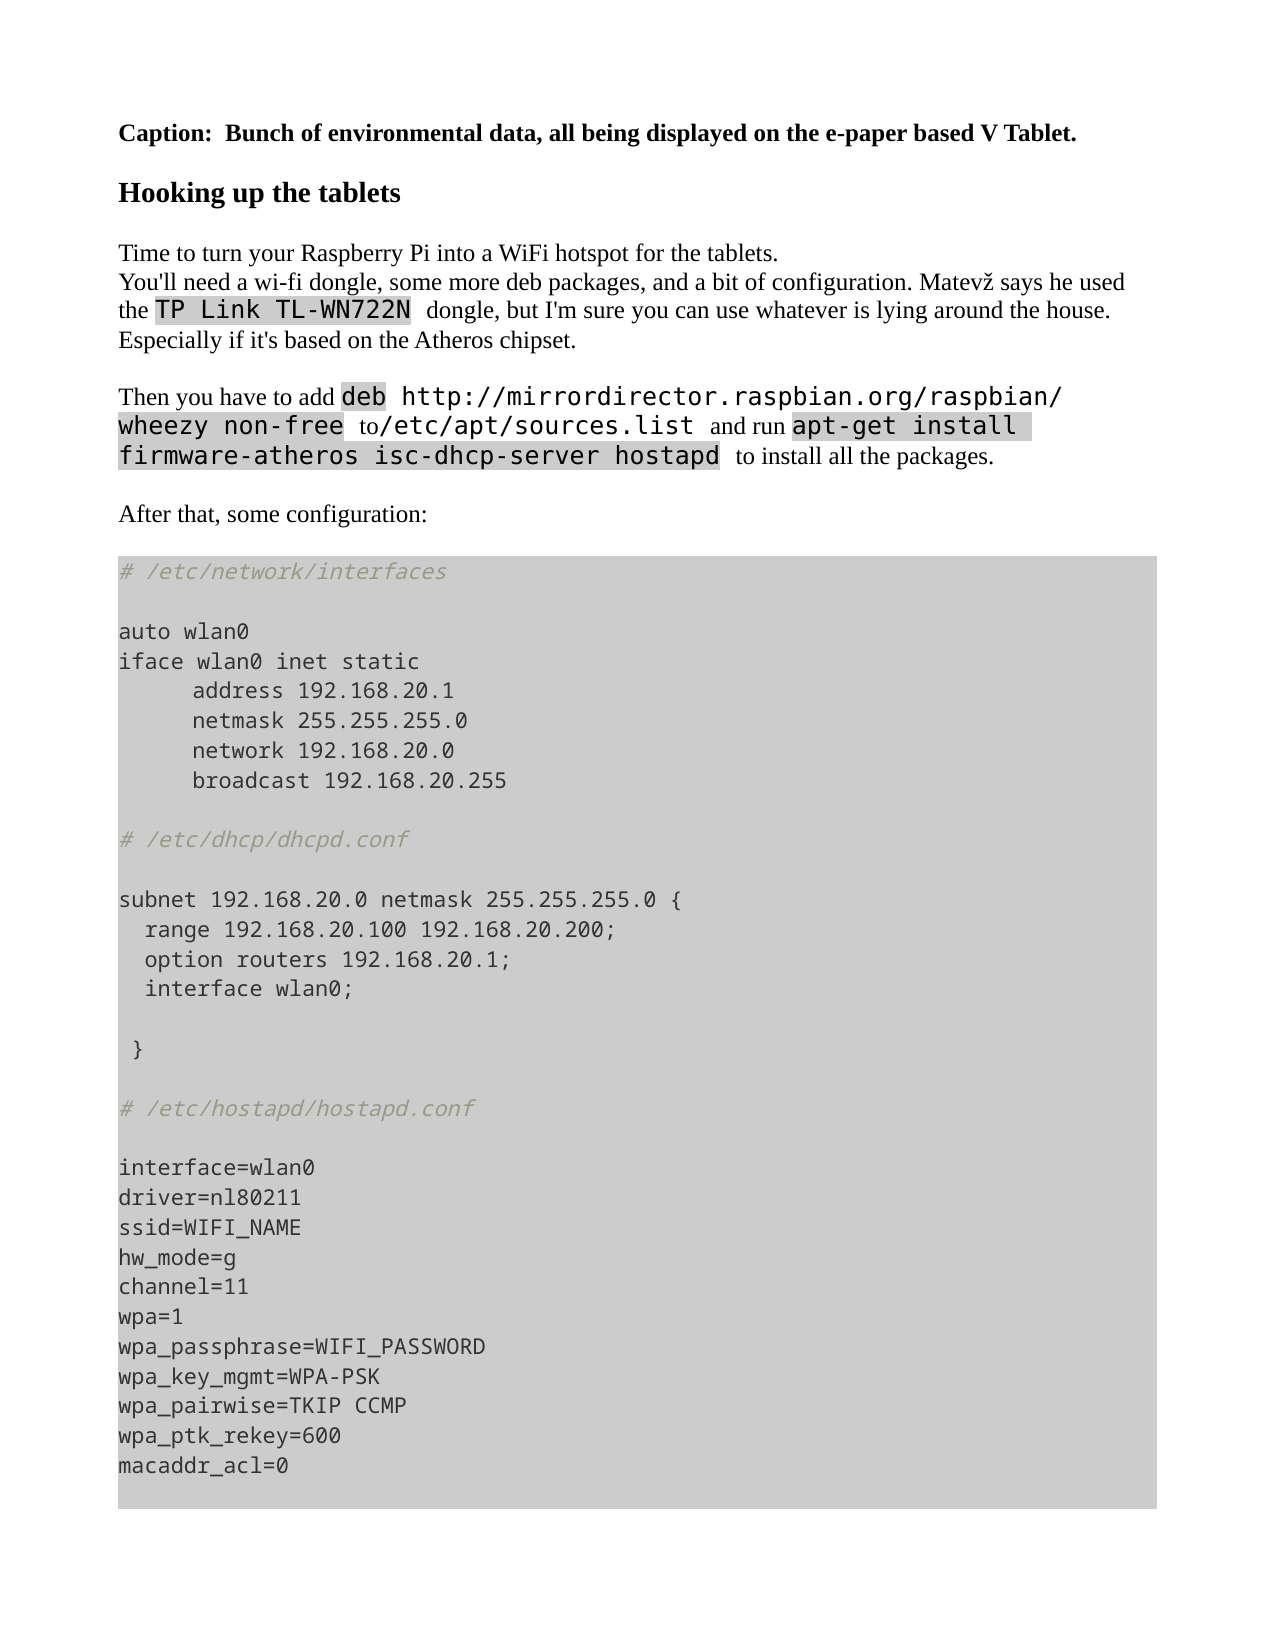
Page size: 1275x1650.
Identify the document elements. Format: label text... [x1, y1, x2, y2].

text wpa=1 [118, 1301, 1157, 1331]
text broadcast 192.168.20.255 [118, 765, 1157, 794]
text network 192.168.20.0 [118, 735, 1157, 765]
text } [118, 1033, 1157, 1063]
text You'll need a wi-fi dongle, some more deb packages, and a bit of configuration. Matevž says he used the TP Link TL-WN722N dongle, but I'm sure you can use whatever is lying around the house. Especially if it's based on the Atheros chipset. [118, 267, 1157, 353]
text Caption: Bunch of environmental data, all being displayed on the e-paper based V Tablet. [118, 118, 1157, 147]
text channel=11 [118, 1271, 1157, 1301]
text driver=nl80211 [118, 1182, 1157, 1212]
text interface wlan0; [118, 973, 1157, 1003]
text hw_mode=g [118, 1241, 1157, 1271]
text range 192.168.20.100 192.168.20.200; [118, 914, 1157, 943]
text wpa_key_mgmt=WPA-PSK [118, 1361, 1157, 1390]
text auto wlan0 [118, 616, 1157, 646]
text ssid=WIFI_NAME [118, 1212, 1157, 1241]
text # /etc/hostapd/hostapd.conf [118, 1092, 1157, 1122]
text Time to turn your Raspberry Pi into a WiFi hotspot for the tablets. [118, 238, 1157, 267]
text wpa_pairwise=TKIP CCMP [118, 1390, 1157, 1420]
text address 192.168.20.1 [118, 675, 1157, 705]
text subnet 192.168.20.0 netmask 255.255.255.0 { [118, 884, 1157, 914]
text netmask 255.255.255.0 [118, 705, 1157, 735]
text # /etc/network/interfaces [118, 556, 1157, 586]
text wpa_ptk_rekey=600 [118, 1420, 1157, 1450]
text # /etc/dhcp/dhcpd.conf [118, 824, 1157, 854]
text option routers 192.168.20.1; [118, 943, 1157, 973]
text wpa_passphrase=WIFI_PASSWORD [118, 1331, 1157, 1361]
text Hooking up the tablets [118, 176, 1157, 209]
text iface wlan0 inet static [118, 646, 1157, 675]
text macaddr_acl=0 [118, 1450, 1157, 1480]
text After that, some configuration: [118, 499, 1157, 527]
text interface=wlan0 [118, 1152, 1157, 1182]
text Then you have to add deb http://mirrordirector.raspbian.org/raspbian/ wheezy non-free to/etc/apt/sources.list and run apt-get install firmware-atheros isc-dhcp-server hostapd to install all the packages. [118, 382, 1157, 470]
